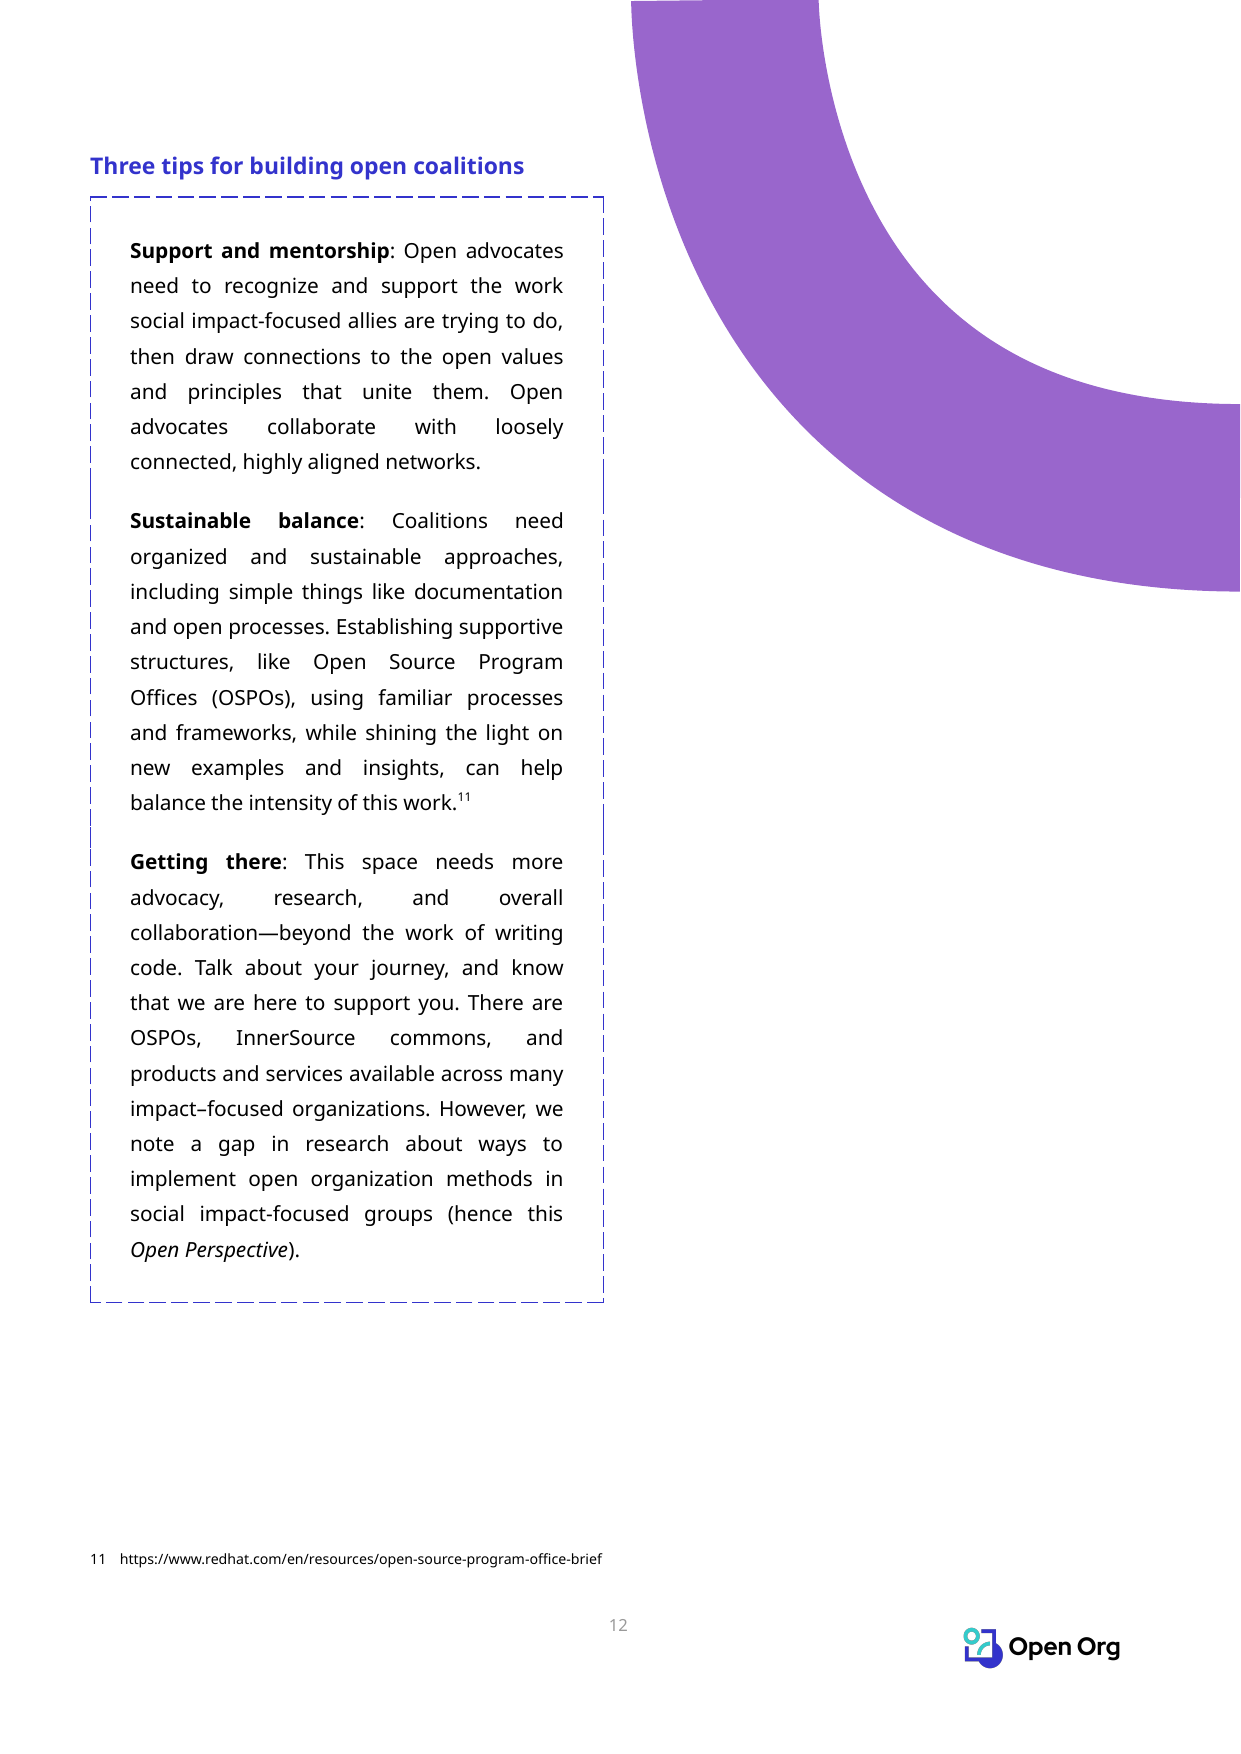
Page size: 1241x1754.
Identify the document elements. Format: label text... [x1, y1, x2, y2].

subtitle Three tips for building open coalitions [90, 150, 604, 181]
text Getting there: This space needs more advocacy, research, and overall collaboration—beyond the work of writing code. Talk about your journey, and know that we are here to support you. There are OSPOs, InnerSource commons, and products and services available across many impact–focused organizations. However, we note a gap in research about ways to implement open organization methods in social impact-focused groups (hence this Open Perspective). [90, 808, 604, 1303]
text Sustainable balance: Coalitions need organized and sustainable approaches, including simple things like documentation and open processes. Establishing supportive structures, like Open Source Program Offices (OSPOs), using familiar processes and frameworks, while shining the light on new examples and insights, can help balance the intensity of this work. [90, 467, 604, 808]
picture [963, 1627, 1120, 1669]
text https://www.redhat.com/en/resources/open-source-program-office-brief [90, 1549, 604, 1568]
text Support and mentorship: Open advocates need to recognize and support the work social impact-focused allies are trying to do, then draw connections to the open values and principles that unite them. Open advocates collaborate with loosely connected, highly aligned networks. [90, 196, 604, 467]
